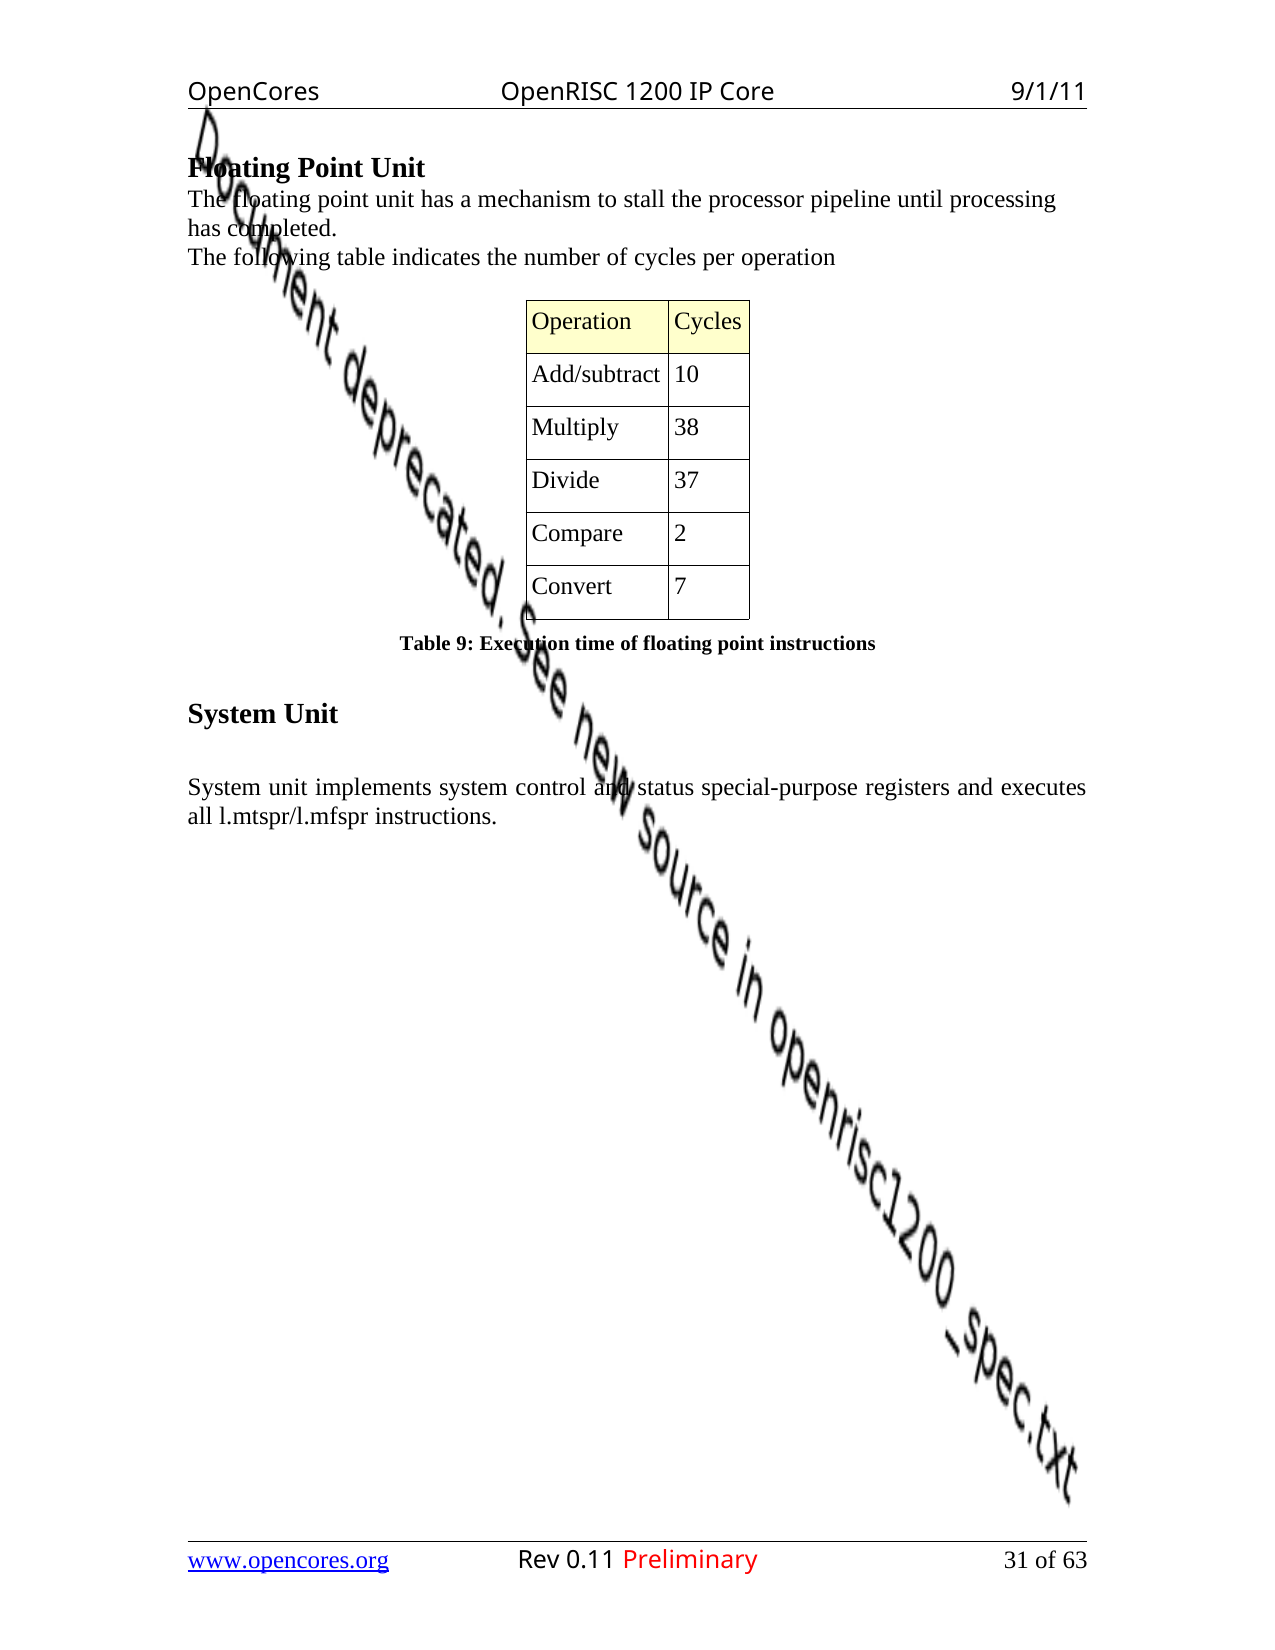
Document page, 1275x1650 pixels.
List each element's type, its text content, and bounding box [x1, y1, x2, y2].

picture [264, 1558, 269, 1567]
table_cell 10 [669, 354, 749, 406]
text Table 9: Execution time of floating point instructions [187, 631, 1087, 655]
table_header Cycles [669, 301, 749, 353]
text The following table indicates the number of cycles per operation [187, 242, 1087, 271]
table_cell Divide [527, 460, 668, 512]
picture [187, 73, 1088, 1576]
table_cell Add/subtract [527, 354, 668, 406]
table_cell Compare [527, 513, 668, 565]
subtitle System Unit [187, 697, 1087, 730]
text The floating point unit has a mechanism to stall the processor pipeline until processing has completed. [187, 183, 1087, 242]
table_header Operation [527, 301, 668, 353]
table_cell Multiply [527, 407, 668, 459]
subtitle Floating Point Unit [187, 150, 1087, 183]
table_cell 38 [669, 407, 749, 459]
table_cell 37 [669, 460, 749, 512]
text System unit implements system control and status special-purpose registers and executes all l.mtspr/l.mfspr instructions. [187, 772, 1087, 830]
table_cell Convert [527, 566, 668, 618]
table_cell 2 [669, 513, 749, 565]
table_cell 7 [669, 566, 749, 618]
